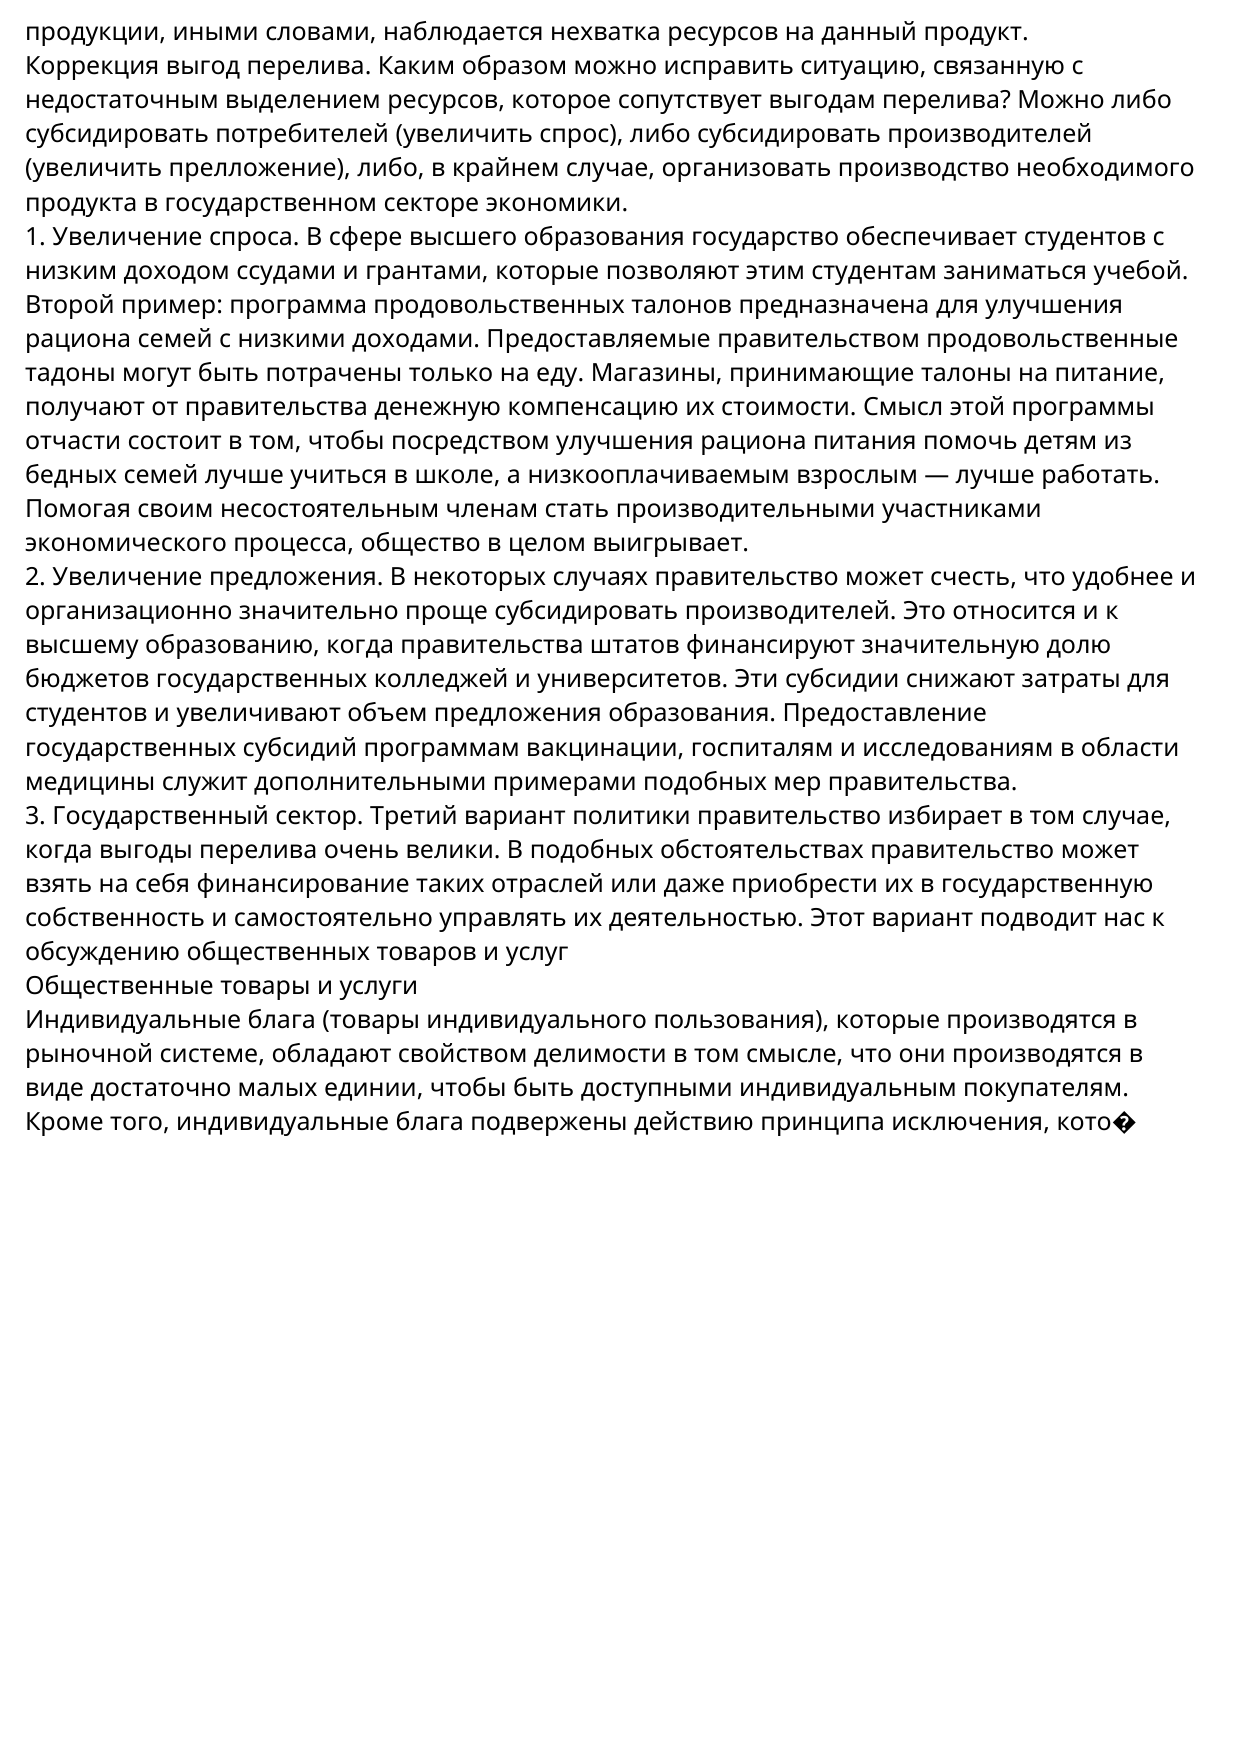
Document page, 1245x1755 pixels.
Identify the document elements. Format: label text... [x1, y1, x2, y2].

text Общественные товары и услуги [25, 968, 1201, 1002]
text 1. Увеличение спроса. В сфере высшего образования государство обеспечивает студентов с низким доходом ссудами и грантами, которые позволяют этим студентам заниматься учебой. Второй пример: программа продовольственных талонов предназначена для улучшения рациона семей с низкими доходами. Предоставляемые правительством продовольственные тадоны могут быть потрачены только на еду. Магазины, принимающие талоны на питание, получают от правительства денежную компенсацию их стоимости. Смысл этой программы отчасти состоит в том, чтобы посредством улучшения рациона питания помочь детям из бедных семей лучше учиться в школе, а низкооплачиваемым взрослым — лучше работать. Помогая своим несостоятельным членам стать производительными участниками экономического процесса, общество в целом выигрывает. [25, 218, 1201, 559]
text продукции, иными словами, наблюдается нехватка ресурсов на данный продукт. [25, 14, 1201, 48]
text Коррекция выгод перелива. Каким образом можно исправить ситуацию, связанную с недостаточным выделением ресурсов, которое сопутствует выгодам перелива? Можно либо субсидировать потребителей (увеличить спрос), либо субсидировать производителей (увеличить прелложение), либо, в крайнем случае, организовать производство необходимого продукта в государственном секторе экономики. [25, 48, 1201, 218]
text 3. Государственный сектор. Третий вариант политики правительство избирает в том случае, когда выгоды перелива очень велики. В подобных обстоятельствах правительство может взять на себя финансирование таких отраслей или даже приобрести их в государственную собственность и самостоятельно управлять их деятельностью. Этот вариант подводит нас к обсуждению общественных товаров и услуг [25, 797, 1201, 968]
text 2. Увеличение предложения. В некоторых случаях правительство может счесть, что удобнее и организационно значительно проще субсидировать производителей. Это относится и к высшему образованию, когда правительства штатов финансируют значительную долю бюджетов государственных колледжей и университетов. Эти субсидии снижают затраты для студентов и увеличивают объем предложения образования. Предоставление государственных субсидий программам вакцинации, госпиталям и исследованиям в области медицины служит дополнительными примерами подобных мер правительства. [25, 559, 1201, 797]
text Индивидуальные блага (товары индивидуального пользования), которые производятся в рыночной системе, обладают свойством делимости в том смысле, что они производятся в виде достаточно малых единии, чтобы быть доступными индивидуальным покупателям. Кроме того, индивидуальные блага подвержены действию принципа исключения, кото� [25, 1002, 1201, 1138]
